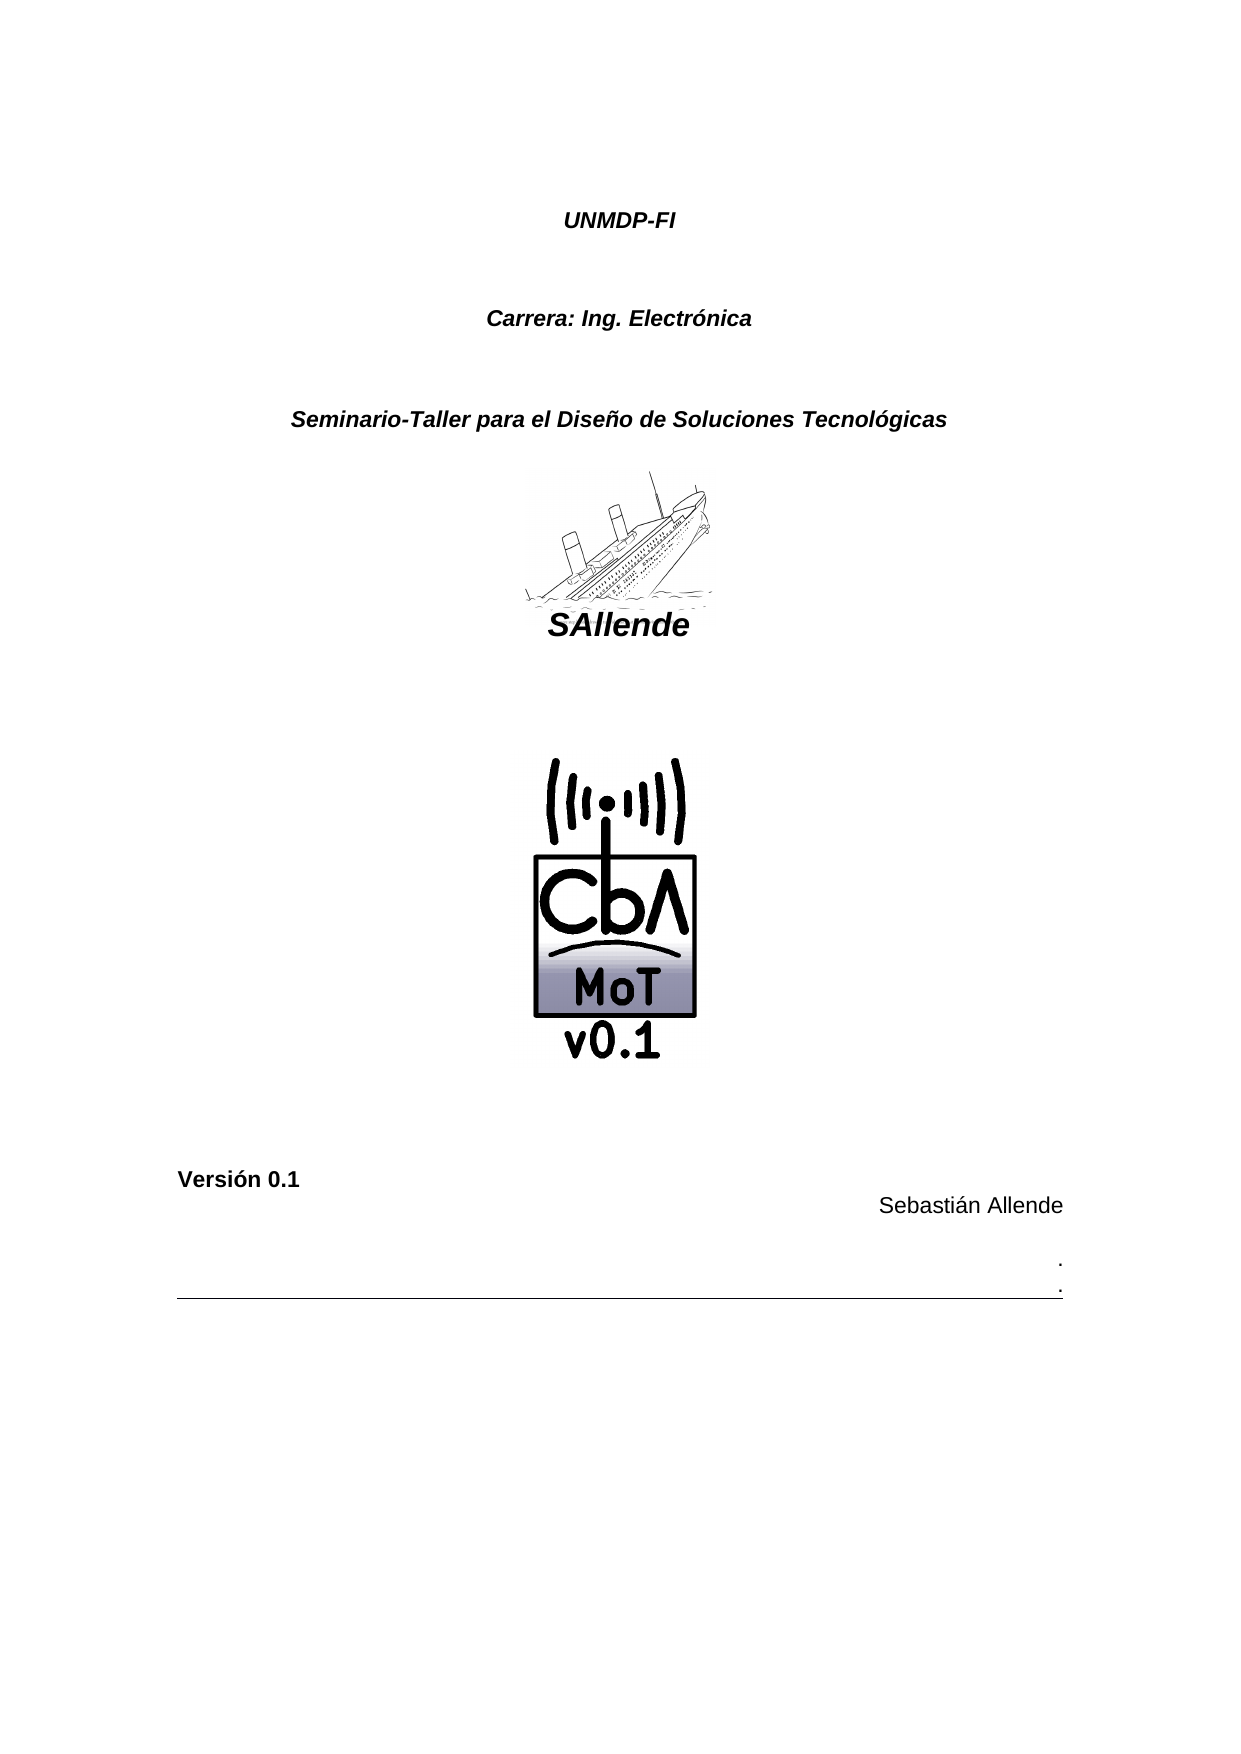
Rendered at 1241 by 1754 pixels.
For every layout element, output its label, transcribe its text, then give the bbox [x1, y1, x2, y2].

picture [578, 618, 585, 627]
text SAllende [177, 605, 1063, 644]
text Seminario-Taller para el Diseño de Soluciones Tecnológicas [177, 406, 1063, 432]
picture [524, 468, 716, 627]
picture [657, 621, 665, 627]
text Sebastián Allende [177, 1192, 1063, 1218]
subtitle Versión 0.1 [177, 1166, 1063, 1192]
text . [177, 1245, 1063, 1271]
text UNMDP-FI [177, 207, 1063, 233]
text . [177, 1271, 1063, 1298]
text Carrera: Ing. Electrónica [177, 305, 1063, 331]
picture [510, 750, 710, 1068]
